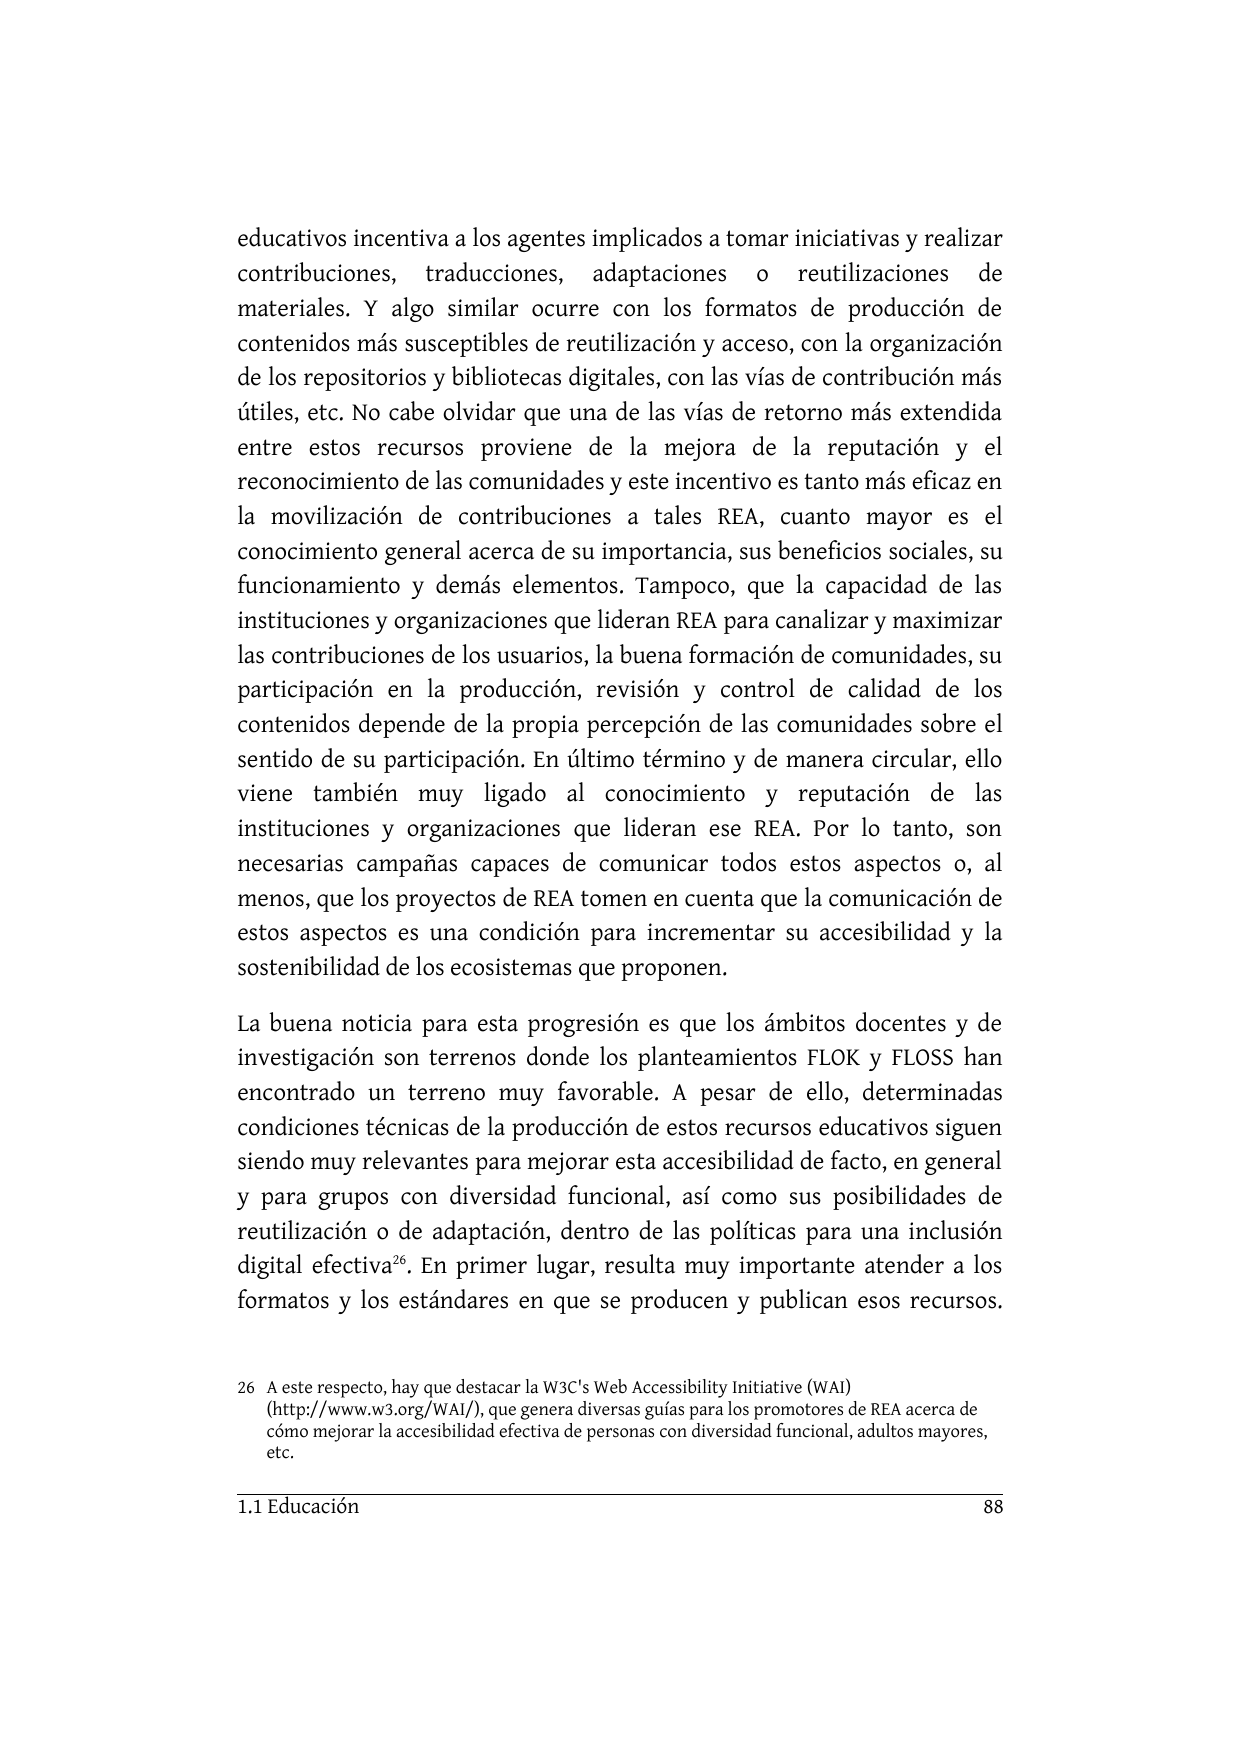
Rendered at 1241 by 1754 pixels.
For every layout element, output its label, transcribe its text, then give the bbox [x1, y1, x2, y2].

text A este respecto, hay que destacar la W3C's Web Accessibility Initiative (WAI) (http://www.w3.org/WAI/), que genera diversas guías para los promotores de REA acerca de cómo mejorar la accesibilidad efectiva de personas con diversidad funcional, adultos mayores, etc. [237, 1377, 1003, 1464]
text educativos incentiva a los agentes implicados a tomar iniciativas y realizar contribuciones, traducciones, adaptaciones o reutilizaciones de materiales. Y algo similar ocurre con los formatos de producción de contenidos más susceptibles de reutilización y acceso, con la organización de los repositorios y bibliotecas digitales, con las vías de contribución más útiles, etc. No cabe olvidar que una de las vías de retorno más extendida entre estos recursos proviene de la mejora de la reputación y el reconocimiento de las comunidades y este incentivo es tanto más eficaz en la movilización de contribuciones a tales REA, cuanto mayor es el conocimiento general acerca de su importancia, sus beneficios sociales, su funcionamiento y demás elementos. Tampoco, que la capacidad de las instituciones y organizaciones que lideran REA para canalizar y maximizar las contribuciones de los usuarios, la buena formación de comunidades, su participación en la producción, revisión y control de calidad de los contenidos depende de la propia percepción de las comunidades sobre el sentido de su participación. En último término y de manera circular, ello viene también muy ligado al conocimiento y reputación de las instituciones y organizaciones que lideran ese REA. Por lo tanto, son necesarias campañas capaces de comunicar todos estos aspectos o, al menos, que los proyectos de REA tomen en cuenta que la comunicación de estos aspectos es una condición para incrementar su accesibilidad y la sostenibilidad de los ecosistemas que proponen. [237, 225, 1003, 982]
text La buena noticia para esta progresión es que los ámbitos docentes y de investigación son terrenos donde los planteamientos FLOK y FLOSS han encontrado un terreno muy favorable. A pesar de ello, determinadas condiciones técnicas de la producción de estos recursos educativos siguen siendo muy relevantes para mejorar esta accesibilidad de facto, en general y para grupos con diversidad funcional, así como sus posibilidades de reutilización o de adaptación, dentro de las políticas para una inclusión digital efectiva. En primer lugar, resulta muy importante atender a los formatos y los estándares en que se producen y publican esos recursos. [237, 1009, 1003, 1316]
